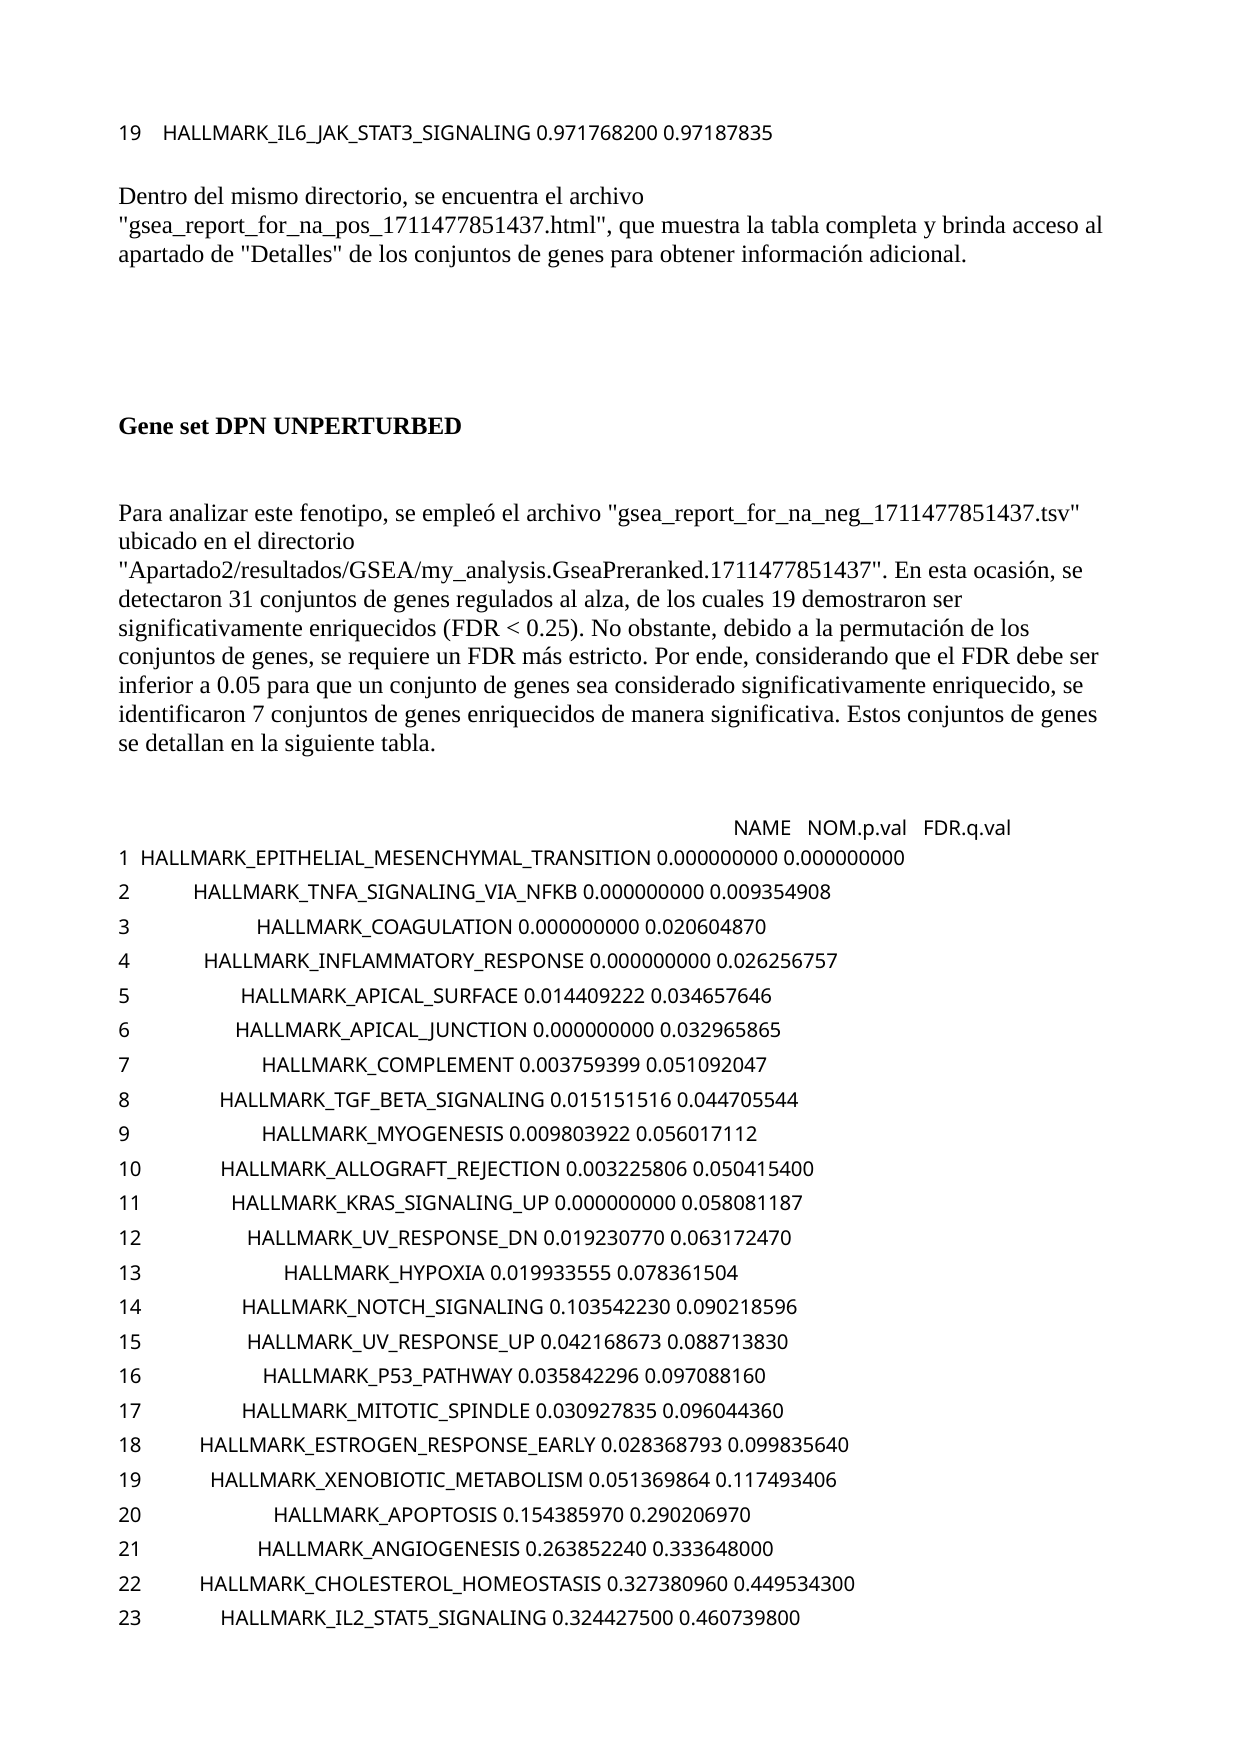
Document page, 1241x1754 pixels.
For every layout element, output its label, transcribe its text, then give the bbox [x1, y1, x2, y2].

text 21 HALLMARK_ANGIOGENESIS 0.263852240 0.333648000 [118, 1535, 1122, 1563]
text 9 HALLMARK_MYOGENESIS 0.009803922 0.056017112 [118, 1120, 1122, 1148]
text Gene set DPN UNPERTURBED [118, 411, 1122, 440]
text 4 HALLMARK_INFLAMMATORY_RESPONSE 0.000000000 0.026256757 [118, 947, 1122, 975]
text 6 HALLMARK_APICAL_JUNCTION 0.000000000 0.032965865 [118, 1016, 1122, 1044]
text 20 HALLMARK_APOPTOSIS 0.154385970 0.290206970 [118, 1500, 1122, 1528]
text 18 HALLMARK_ESTROGEN_RESPONSE_EARLY 0.028368793 0.099835640 [118, 1431, 1122, 1459]
text 15 HALLMARK_UV_RESPONSE_UP 0.042168673 0.088713830 [118, 1327, 1122, 1355]
text 19 HALLMARK_XENOBIOTIC_METABOLISM 0.051369864 0.117493406 [118, 1466, 1122, 1493]
text 2 HALLMARK_TNFA_SIGNALING_VIA_NFKB 0.000000000 0.009354908 [118, 878, 1122, 906]
text 13 HALLMARK_HYPOXIA 0.019933555 0.078361504 [118, 1258, 1122, 1286]
text 10 HALLMARK_ALLOGRAFT_REJECTION 0.003225806 0.050415400 [118, 1154, 1122, 1182]
text 3 HALLMARK_COAGULATION 0.000000000 0.020604870 [118, 912, 1122, 940]
text 5 HALLMARK_APICAL_SURFACE 0.014409222 0.034657646 [118, 982, 1122, 1009]
text 12 HALLMARK_UV_RESPONSE_DN 0.019230770 0.063172470 [118, 1224, 1122, 1251]
text 17 HALLMARK_MITOTIC_SPINDLE 0.030927835 0.096044360 [118, 1397, 1122, 1424]
text 8 HALLMARK_TGF_BETA_SIGNALING 0.015151516 0.044705544 [118, 1085, 1122, 1113]
text 1 HALLMARK_EPITHELIAL_MESENCHYMAL_TRANSITION 0.000000000 0.000000000 [118, 843, 1122, 871]
text 19 HALLMARK_IL6_JAK_STAT3_SIGNALING 0.971768200 0.97187835 [118, 118, 1122, 146]
text NAME NOM.p.val FDR.q.val [118, 814, 1122, 843]
text 11 HALLMARK_KRAS_SIGNALING_UP 0.000000000 0.058081187 [118, 1189, 1122, 1217]
text Dentro del mismo directorio, se encuentra el archivo "gsea_report_for_na_pos_1711477851437.html", que muestra la tabla completa y brinda acceso al apartado de "Detalles" de los conjuntos de genes para obtener información adicional. [118, 181, 1122, 268]
text 7 HALLMARK_COMPLEMENT 0.003759399 0.051092047 [118, 1051, 1122, 1078]
text 22 HALLMARK_CHOLESTEROL_HOMEOSTASIS 0.327380960 0.449534300 [118, 1569, 1122, 1597]
text 16 HALLMARK_P53_PATHWAY 0.035842296 0.097088160 [118, 1362, 1122, 1390]
text 23 HALLMARK_IL2_STAT5_SIGNALING 0.324427500 0.460739800 [118, 1604, 1122, 1632]
text 14 HALLMARK_NOTCH_SIGNALING 0.103542230 0.090218596 [118, 1293, 1122, 1321]
text Para analizar este fenotipo, se empleó el archivo "gsea_report_for_na_neg_1711477851437.tsv" ubicado en el directorio "Apartado2/resultados/GSEA/my_analysis.GseaPreranked.1711477851437". En esta ocasión, se detectaron 31 conjuntos de genes regulados al alza, de los cuales 19 demostraron ser significativamente enriquecidos (FDR < 0.25). No obstante, debido a la permutación de los conjuntos de genes, se requiere un FDR más estricto. Por ende, considerando que el FDR debe ser inferior a 0.05 para que un conjunto de genes sea considerado significativamente enriquecido, se identificaron 7 conjuntos de genes enriquecidos de manera significativa. Estos conjuntos de genes se detallan en la siguiente tabla. [118, 498, 1122, 756]
